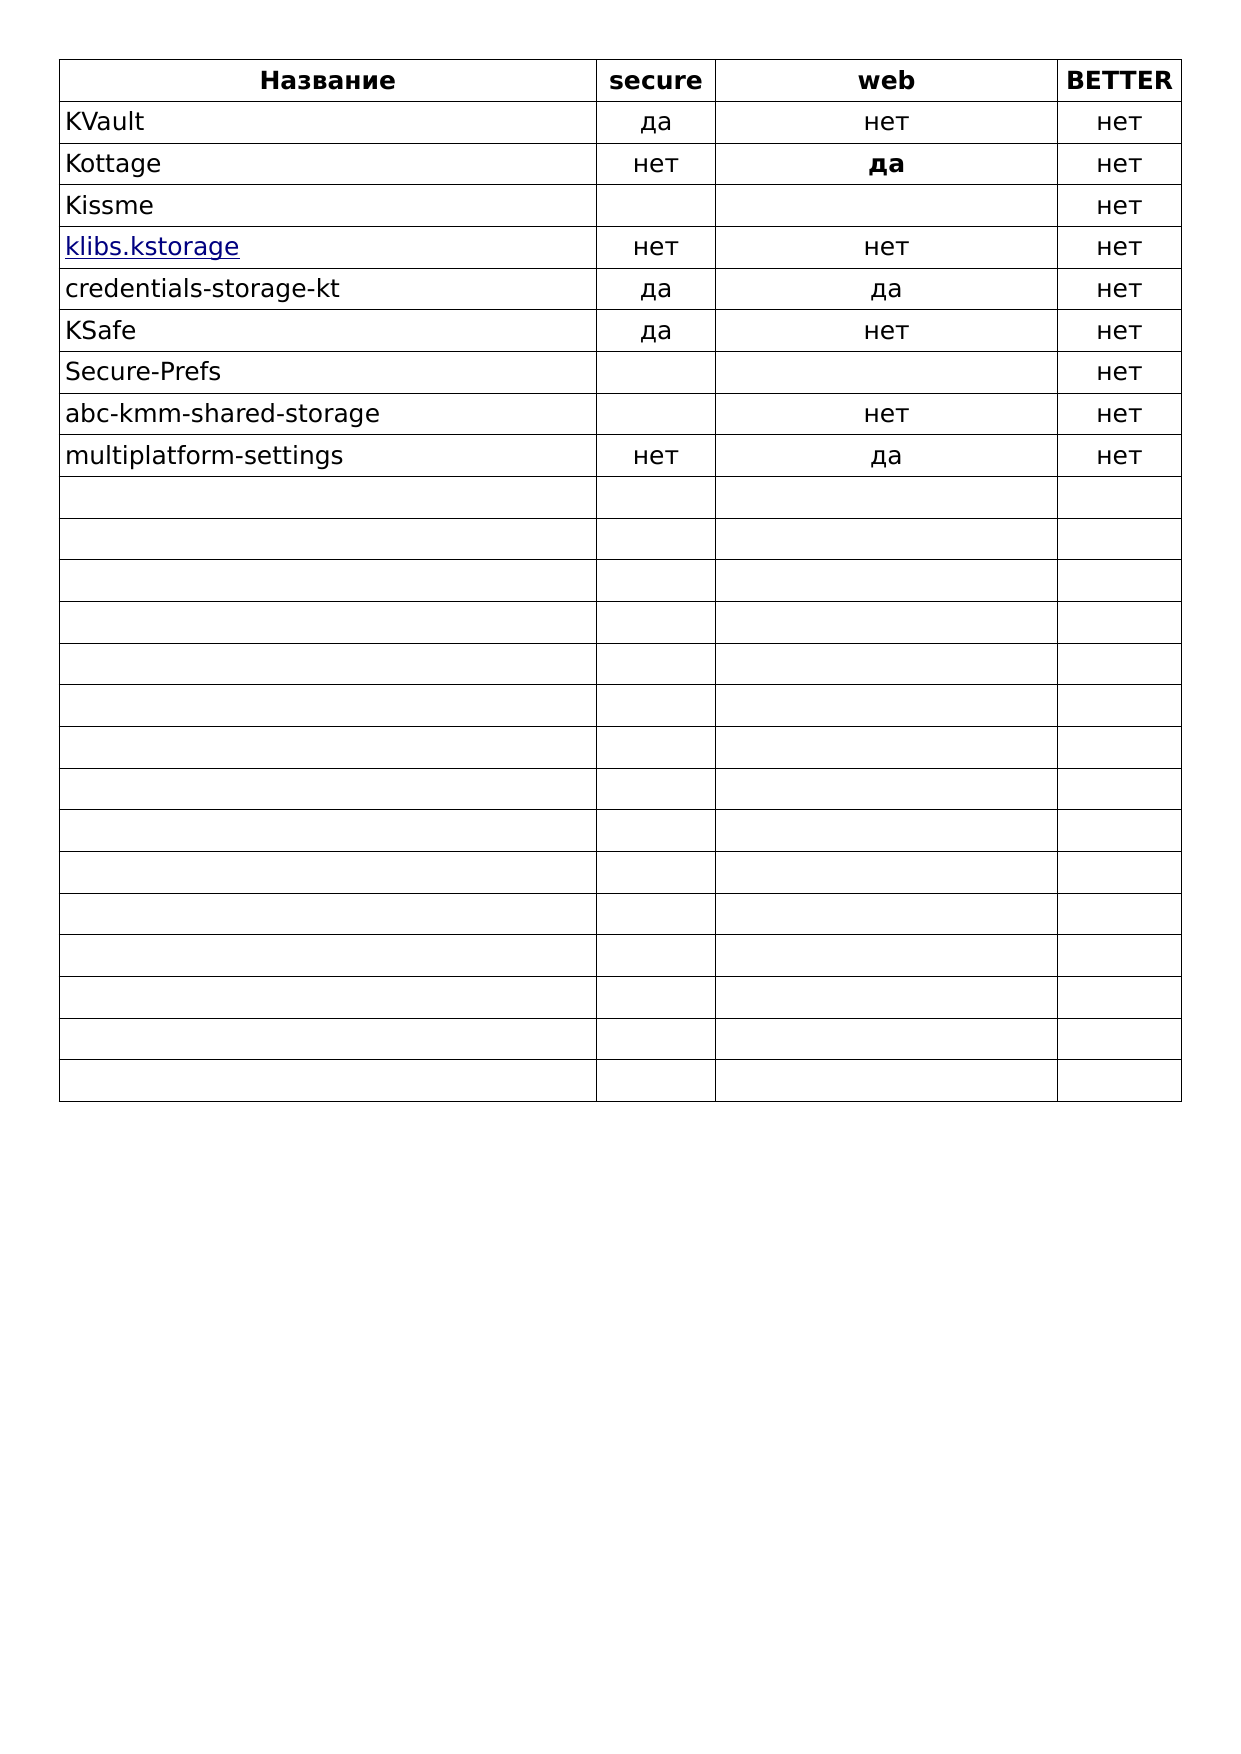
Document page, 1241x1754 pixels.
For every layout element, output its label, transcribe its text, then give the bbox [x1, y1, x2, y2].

table_cell [597, 644, 715, 684]
table_cell [716, 727, 1057, 767]
table_cell [1058, 935, 1181, 976]
table_cell да [716, 269, 1057, 309]
table_cell [716, 977, 1057, 1017]
table_cell [60, 1060, 596, 1101]
table_cell [597, 560, 715, 601]
table_cell [1058, 477, 1181, 517]
table_cell да [597, 269, 715, 309]
table_cell [716, 1060, 1057, 1101]
table_cell [597, 810, 715, 851]
table_cell [1058, 769, 1181, 809]
table_cell нет [1058, 310, 1181, 351]
table_header web [716, 60, 1057, 101]
table_cell [597, 1019, 715, 1059]
table_cell да [597, 310, 715, 351]
table_cell [716, 477, 1057, 517]
table_cell нет [1058, 269, 1181, 309]
table_cell [716, 935, 1057, 976]
table_cell Kissme [60, 185, 596, 226]
table_cell [1058, 810, 1181, 851]
table_cell [1058, 519, 1181, 559]
table_header secure [597, 60, 715, 101]
table_cell [1058, 977, 1181, 1017]
table_cell нет [716, 310, 1057, 351]
table_cell [60, 727, 596, 767]
table_cell credentials-storage-kt [60, 269, 596, 309]
table_cell klibs.kstorage [60, 227, 596, 267]
table_cell [716, 644, 1057, 684]
table_cell [716, 852, 1057, 892]
table_cell Secure-Prefs [60, 352, 596, 392]
table_cell [1058, 685, 1181, 726]
table_cell [597, 1060, 715, 1101]
table_cell нет [1058, 185, 1181, 226]
table_cell нет [716, 102, 1057, 142]
table_cell [60, 644, 596, 684]
table_cell [60, 852, 596, 892]
table_cell [597, 852, 715, 892]
table_cell [1058, 560, 1181, 601]
table_cell KSafe [60, 310, 596, 351]
table_cell KVault [60, 102, 596, 142]
table_cell [716, 185, 1057, 226]
table_cell abc-kmm-shared-storage [60, 394, 596, 434]
table_cell нет [597, 435, 715, 476]
table_cell [597, 602, 715, 642]
table_cell [716, 769, 1057, 809]
table_cell нет [1058, 227, 1181, 267]
table_cell нет [1058, 102, 1181, 142]
table_cell multiplatform-settings [60, 435, 596, 476]
table_header BETTER [1058, 60, 1181, 101]
table_cell [1058, 1060, 1181, 1101]
table_cell [716, 352, 1057, 392]
table_cell [716, 602, 1057, 642]
table_cell [60, 477, 596, 517]
table_cell [60, 769, 596, 809]
table_cell да [597, 102, 715, 142]
table_cell [597, 935, 715, 976]
table_cell да [716, 144, 1057, 184]
table_cell [60, 894, 596, 934]
table_cell нет [716, 394, 1057, 434]
table_cell нет [1058, 352, 1181, 392]
table_cell [1058, 1019, 1181, 1059]
table_cell [597, 185, 715, 226]
table_cell [60, 602, 596, 642]
table_cell [716, 894, 1057, 934]
table_header Название [60, 60, 596, 101]
table_cell [716, 810, 1057, 851]
table_cell [60, 560, 596, 601]
table_cell [597, 519, 715, 559]
table_cell да [716, 435, 1057, 476]
table_cell [597, 352, 715, 392]
table_cell [716, 1019, 1057, 1059]
table_cell [1058, 852, 1181, 892]
table_cell нет [1058, 394, 1181, 434]
table_cell [60, 685, 596, 726]
table_cell [716, 685, 1057, 726]
table_cell [1058, 644, 1181, 684]
table_cell [597, 894, 715, 934]
table_cell [597, 727, 715, 767]
table_cell нет [597, 227, 715, 267]
table_cell нет [1058, 435, 1181, 476]
table_cell [1058, 894, 1181, 934]
table_cell [716, 560, 1057, 601]
table_cell [60, 1019, 596, 1059]
table_cell [60, 935, 596, 976]
table_cell [60, 519, 596, 559]
table_cell [597, 685, 715, 726]
table_cell нет [1058, 144, 1181, 184]
table_cell [597, 394, 715, 434]
table_cell [1058, 727, 1181, 767]
table_cell нет [597, 144, 715, 184]
table_cell [597, 477, 715, 517]
table_cell [716, 519, 1057, 559]
table_cell [60, 810, 596, 851]
table_cell [1058, 602, 1181, 642]
table_cell Kottage [60, 144, 596, 184]
table_cell нет [716, 227, 1057, 267]
table_cell [597, 769, 715, 809]
table_cell [60, 977, 596, 1017]
table_cell [597, 977, 715, 1017]
